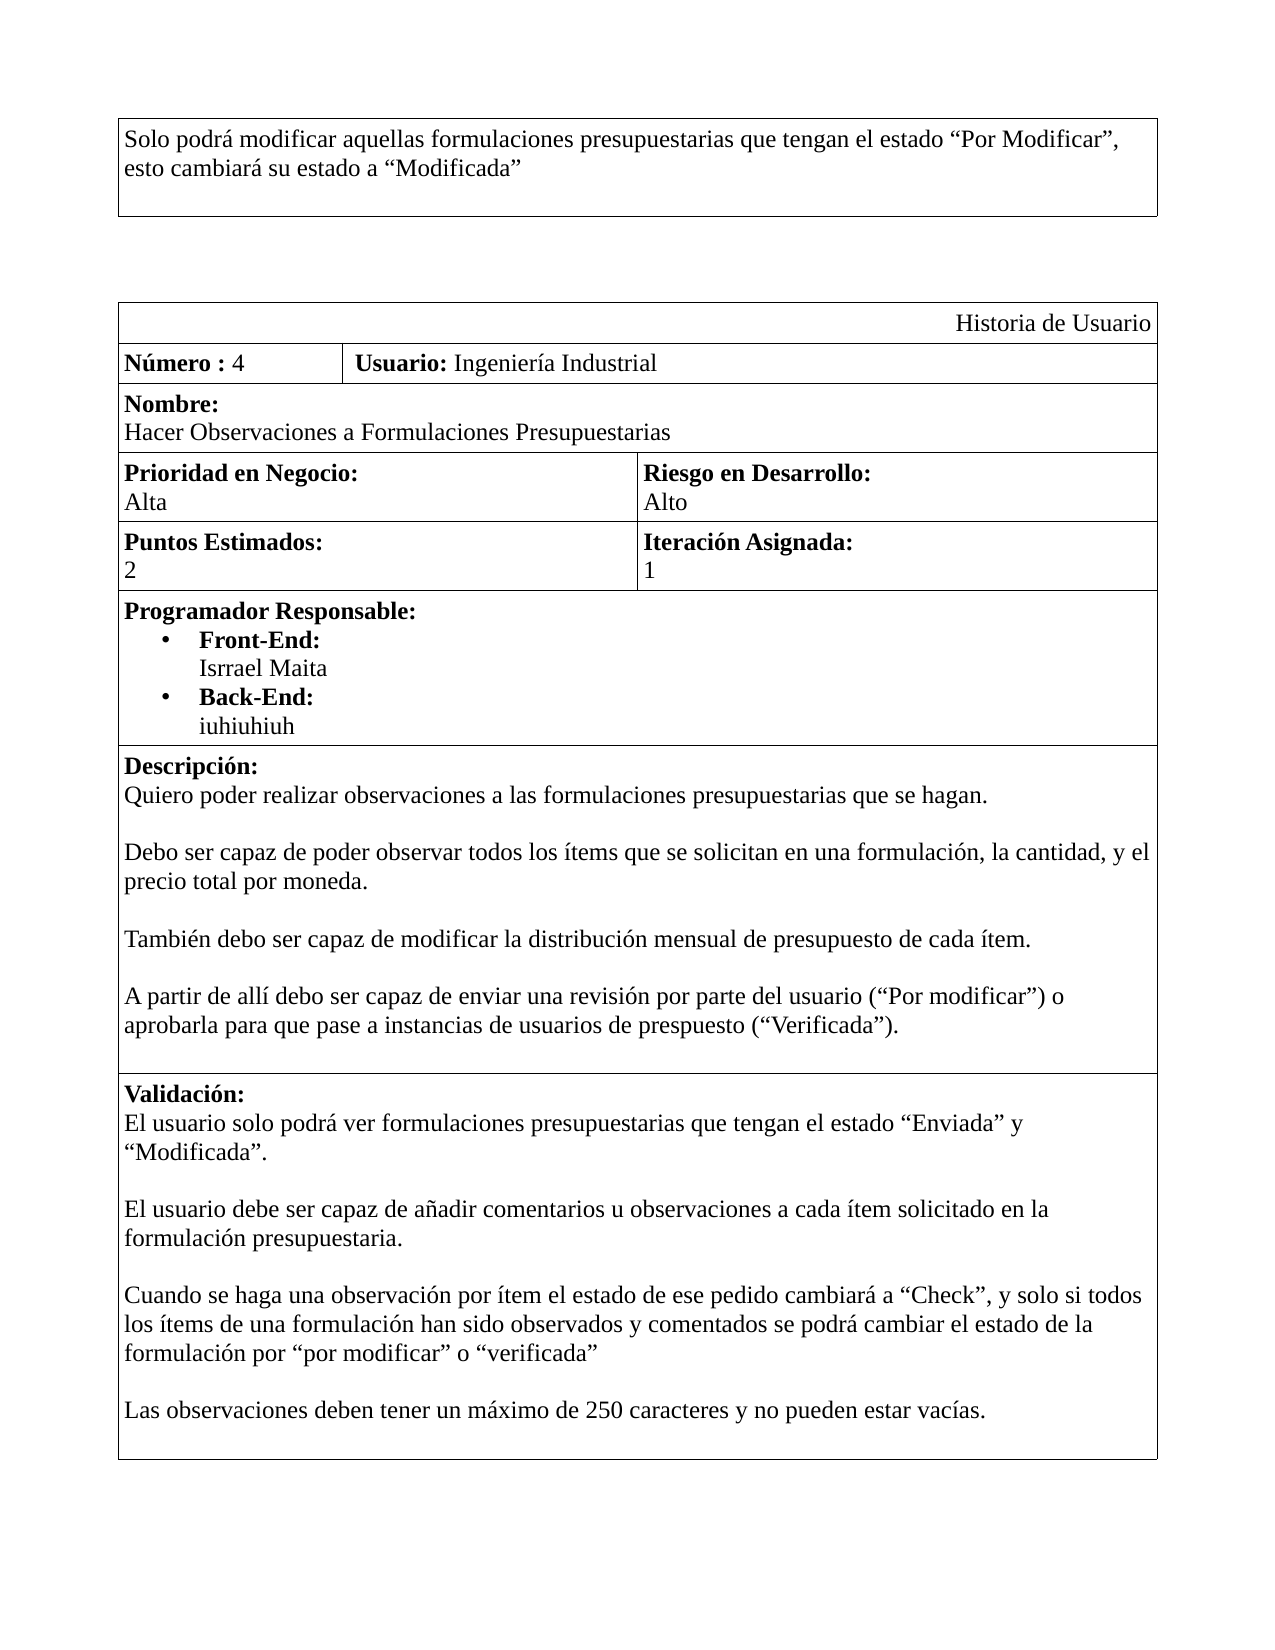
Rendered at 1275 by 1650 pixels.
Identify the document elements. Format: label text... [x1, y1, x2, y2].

table_cell Puntos Estimados: 2 [119, 522, 637, 590]
table_cell Riesgo en Desarrollo: Alto [638, 453, 1157, 521]
table_cell Usuario: Ingeniería Industrial [343, 344, 1157, 383]
table_cell Nombre: Hacer Observaciones a Formulaciones Presupuestarias [119, 384, 1157, 452]
table_cell Número : 4 [119, 344, 342, 383]
table_header Historia de Usuario [119, 303, 1157, 343]
table_cell Iteración Asignada: 1 [638, 522, 1157, 590]
table_cell Descripción: Quiero poder realizar observaciones a las formulaciones presupuestarias que se hagan. Debo ser capaz de poder observar todos los ítems que se solicitan en una formulación, la cantidad, y el precio total por moneda. También debo ser capaz de modificar la distribución mensual de presupuesto de cada ítem. A partir de allí debo ser capaz de enviar una revisión por parte del usuario (“Por modificar”) o aprobarla para que pase a instancias de usuarios de prespuesto (“Verificada”). [119, 746, 1157, 1073]
table_cell Solo podrá modificar aquellas formulaciones presupuestarias que tengan el estado “Por Modificar”, esto cambiará su estado a “Modificada” [119, 119, 1157, 216]
table_cell Programador Responsable: Front-End: Isrrael Maita Back-End: iuhiuhiuh [119, 591, 1157, 745]
table_cell Validación: El usuario solo podrá ver formulaciones presupuestarias que tengan el estado “Enviada” y “Modificada”. El usuario debe ser capaz de añadir comentarios u observaciones a cada ítem solicitado en la formulación presupuestaria. Cuando se haga una observación por ítem el estado de ese pedido cambiará a “Check”, y solo si todos los ítems de una formulación han sido observados y comentados se podrá cambiar el estado de la formulación por “por modificar” o “verificada” Las observaciones deben tener un máximo de 250 caracteres y no pueden estar vacías. [119, 1074, 1157, 1458]
table_cell Prioridad en Negocio: Alta [119, 453, 637, 521]
